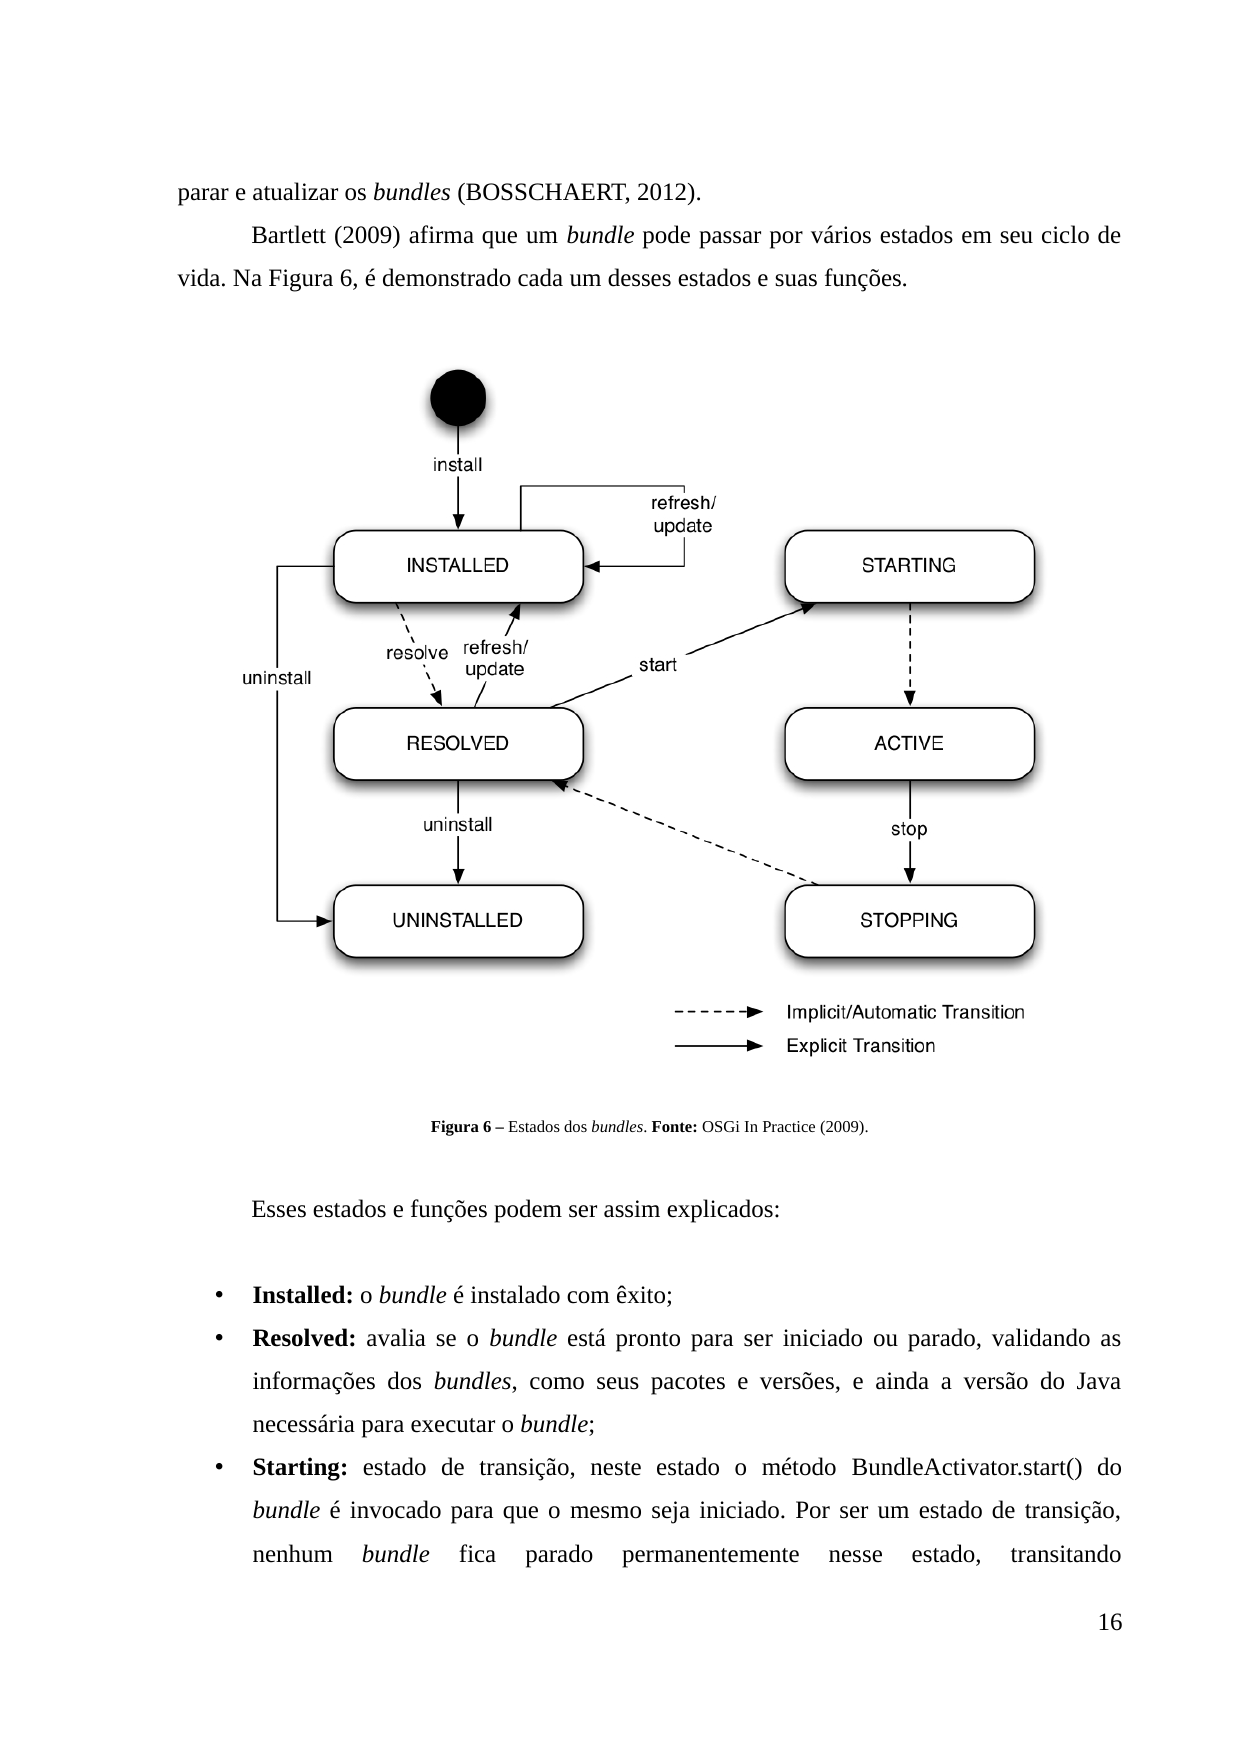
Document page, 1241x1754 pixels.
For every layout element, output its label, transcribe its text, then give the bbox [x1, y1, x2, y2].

picture [206, 349, 1093, 1117]
text Bartlett (2009) afirma que um bundle pode passar por vários estados em seu ciclo de vida. Na Figura 6, é demonstrado cada um desses estados e suas funções. [177, 220, 1122, 292]
list Resolved: avalia se o bundle está pronto para ser iniciado ou parado, validando as informações dos bundles, como seus pacotes e versões, e ainda a versão do Java necessária para executar o bundle; [215, 1323, 1122, 1438]
list Starting: estado de transição, neste estado o método BundleActivator.start() do bundle é invocado para que o mesmo seja iniciado. Por ser um estado de transição, nenhum bundle fica parado permanentemente nesse estado, transitando [215, 1452, 1122, 1567]
text parar e atualizar os bundles (BOSSCHAERT, 2012). [177, 177, 1122, 206]
list Installed: o bundle é instalado com êxito; [215, 1280, 1122, 1309]
text Figura 6 – Estados dos bundles. Fonte: OSGi In Practice (2009). [207, 1117, 1092, 1136]
text Esses estados e funções podem ser assim explicados: [177, 1194, 1122, 1222]
